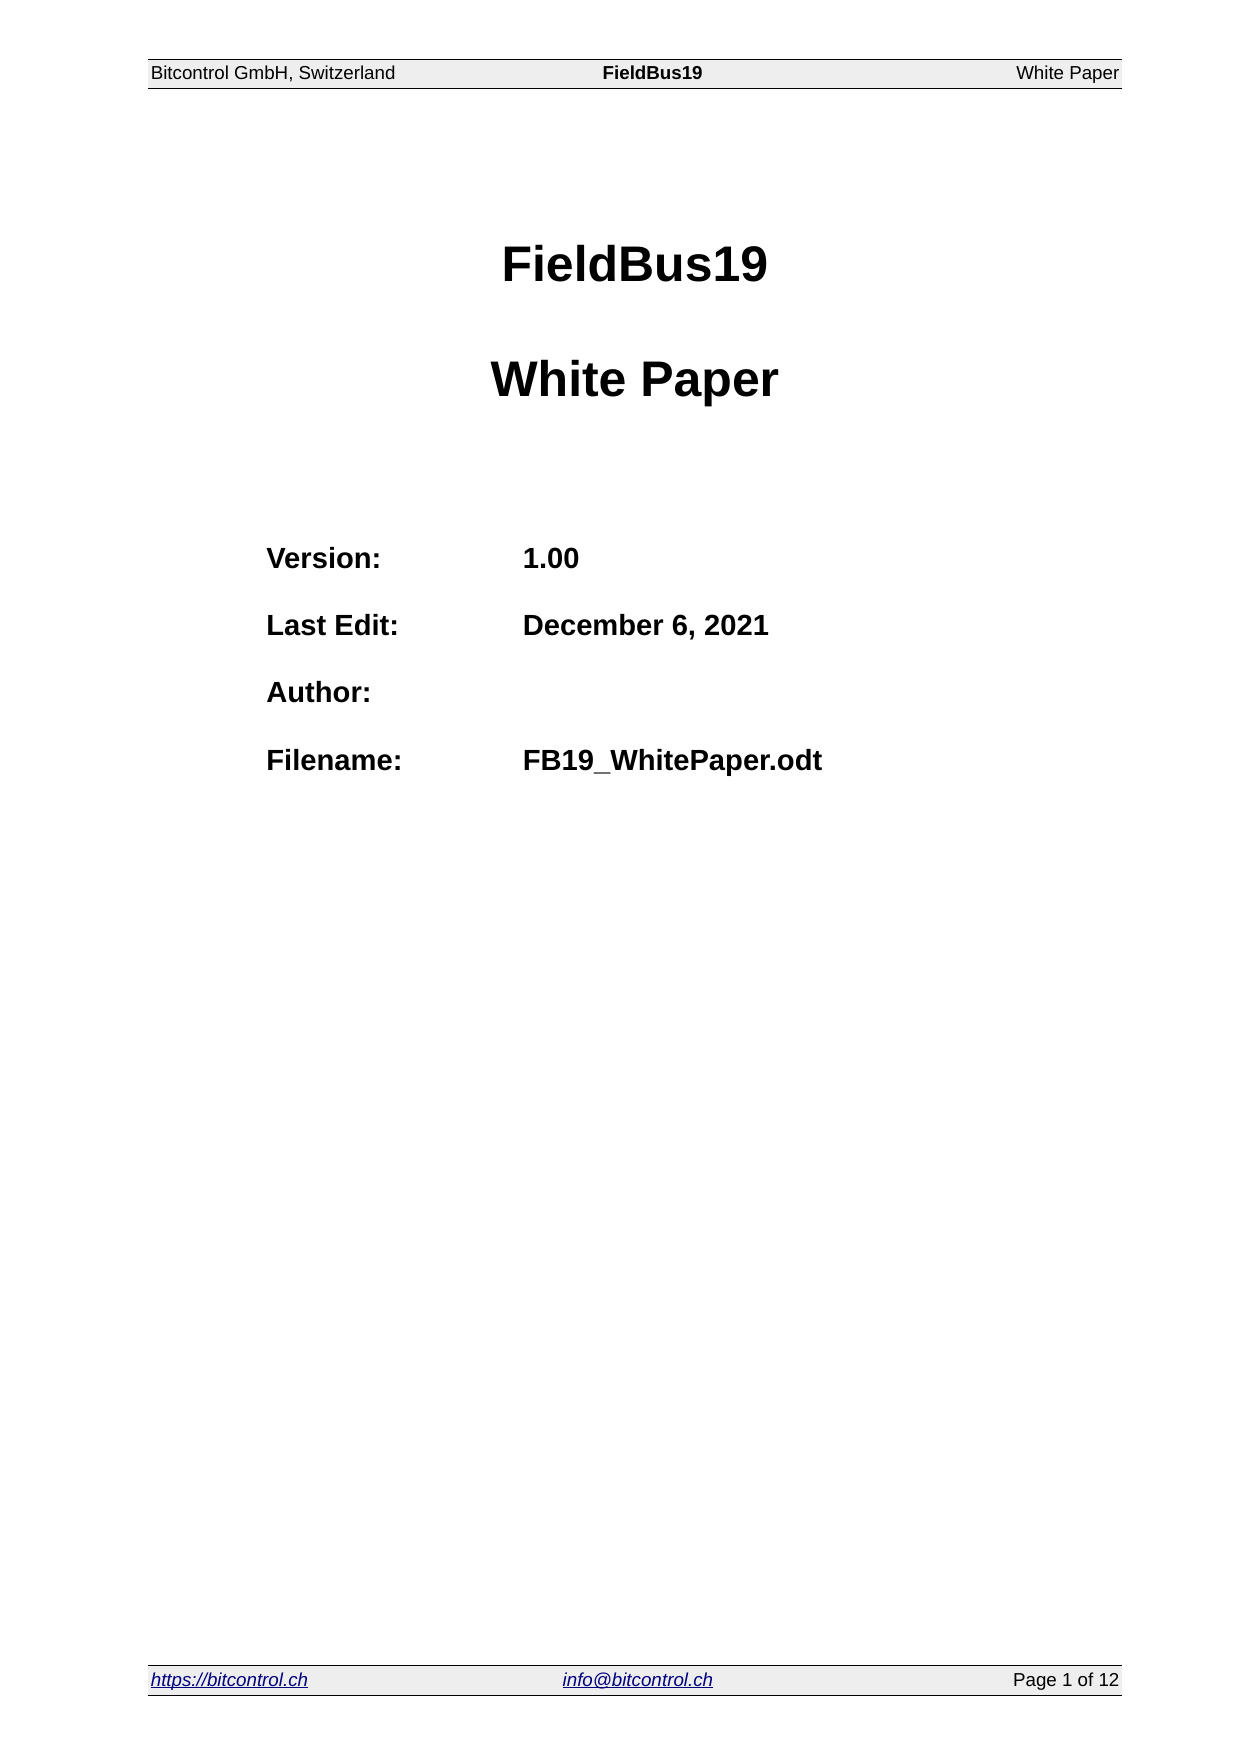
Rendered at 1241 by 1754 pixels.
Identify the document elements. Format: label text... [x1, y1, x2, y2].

text Version: 1.00 [266, 541, 1122, 575]
text FieldBus19 [148, 234, 1122, 292]
text Last Edit: December 6, 2021 [266, 608, 1122, 642]
text Filename: FB19_WhitePaper.odt [266, 742, 1122, 776]
text White Paper [148, 349, 1122, 407]
text Author: Andreas Isenegger [266, 675, 1122, 709]
